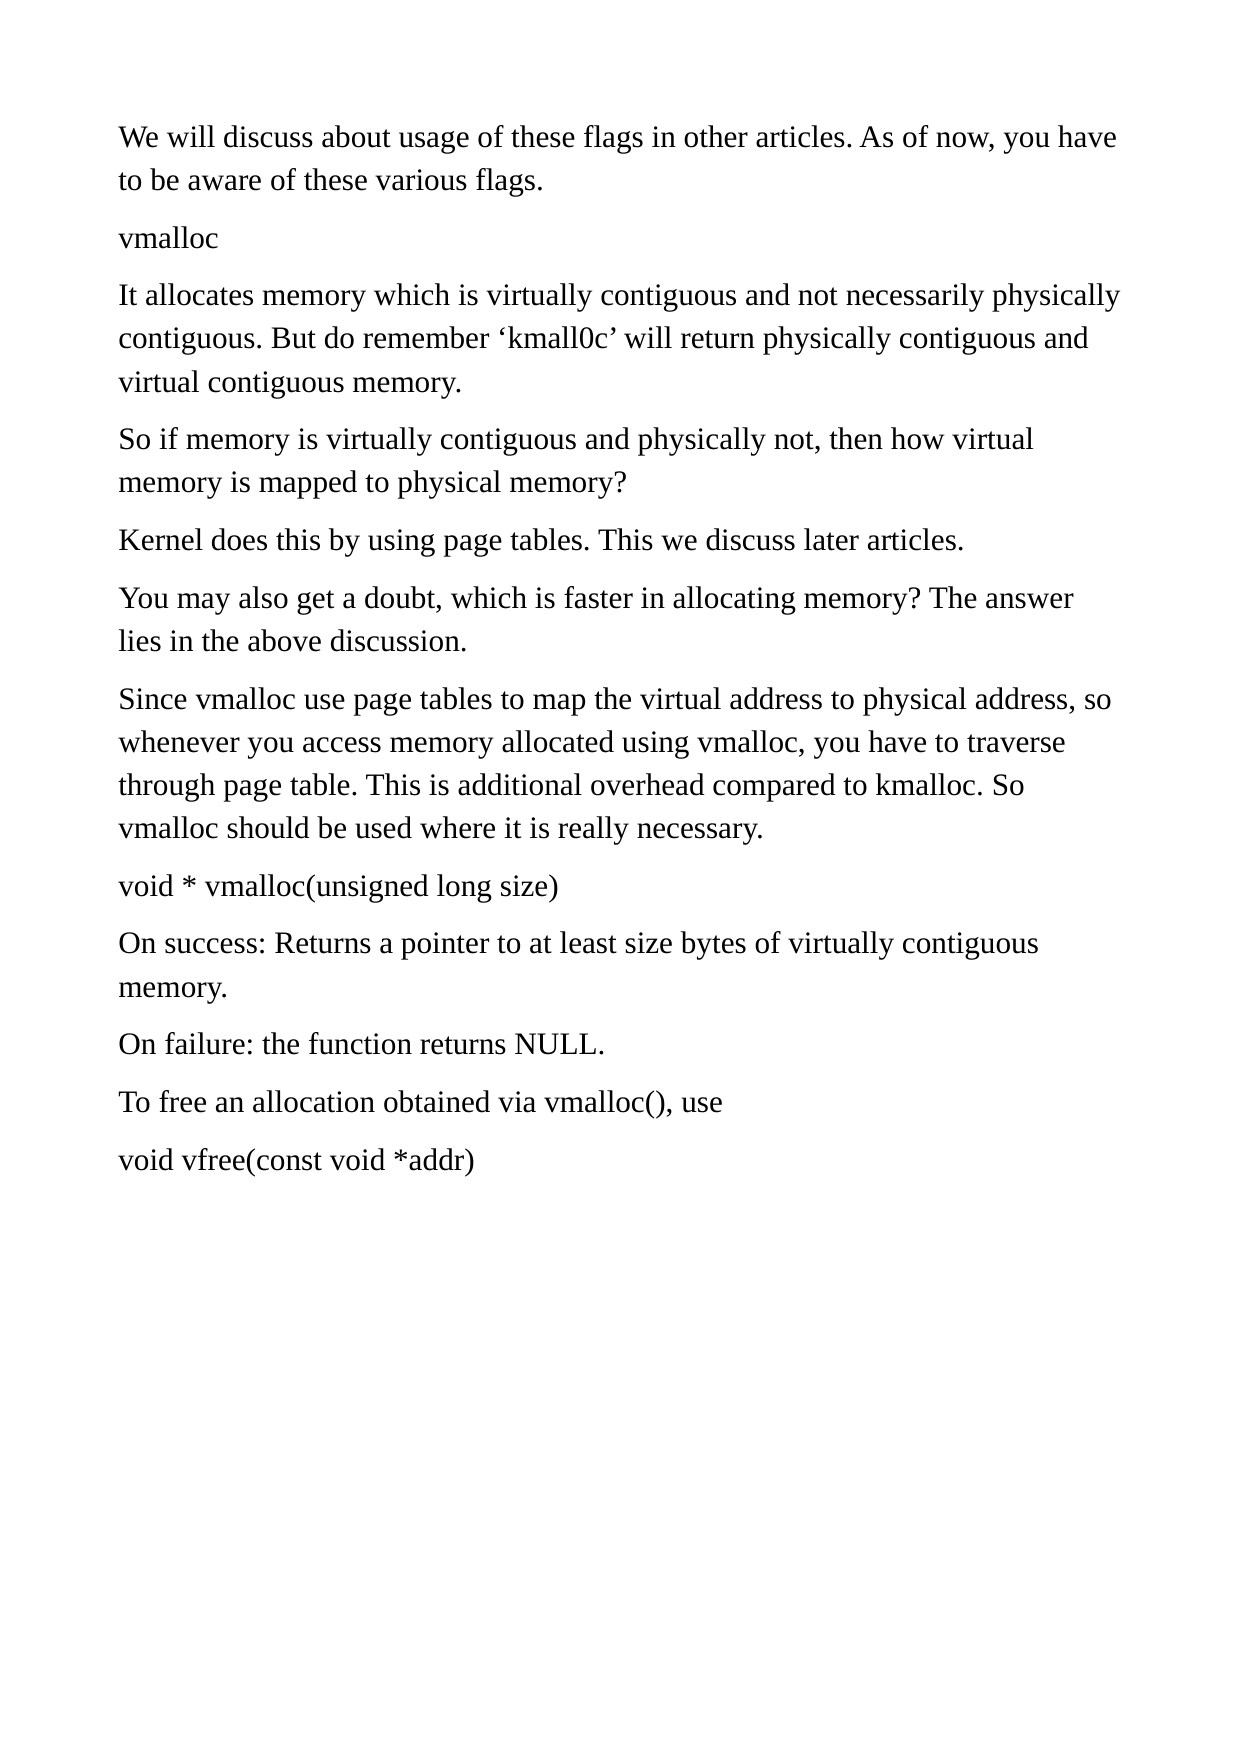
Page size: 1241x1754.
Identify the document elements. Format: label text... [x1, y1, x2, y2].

text vmalloc [118, 219, 1122, 255]
text void vfree(const void *addr) [118, 1141, 1122, 1177]
text On failure: the function returns NULL. [118, 1026, 1122, 1062]
text So if memory is virtually contiguous and physically not, then how virtual memory is mapped to physical memory? [118, 421, 1122, 500]
text To free an allocation obtained via vmalloc(), use [118, 1083, 1122, 1119]
text On success: Returns a pointer to at least size bytes of virtually contiguous memory. [118, 925, 1122, 1004]
text It allocates memory which is virtually contiguous and not necessarily physically contiguous. But do remember ‘kmall0c’ will return physically contiguous and virtual contiguous memory. [118, 277, 1122, 399]
text Kernel does this by using page tables. This we discuss later articles. [118, 521, 1122, 557]
text You may also get a doubt, which is faster in allocating memory? The answer lies in the above discussion. [118, 579, 1122, 658]
text void * vmalloc(unsigned long size) [118, 867, 1122, 903]
text Since vmalloc use page tables to map the virtual address to physical address, so whenever you access memory allocated using vmalloc, you have to traverse through page table. This is additional overhead compared to kmalloc. So vmalloc should be used where it is really necessary. [118, 680, 1122, 845]
text We will discuss about usage of these flags in other articles. As of now, you have to be aware of these various flags. [118, 118, 1122, 197]
